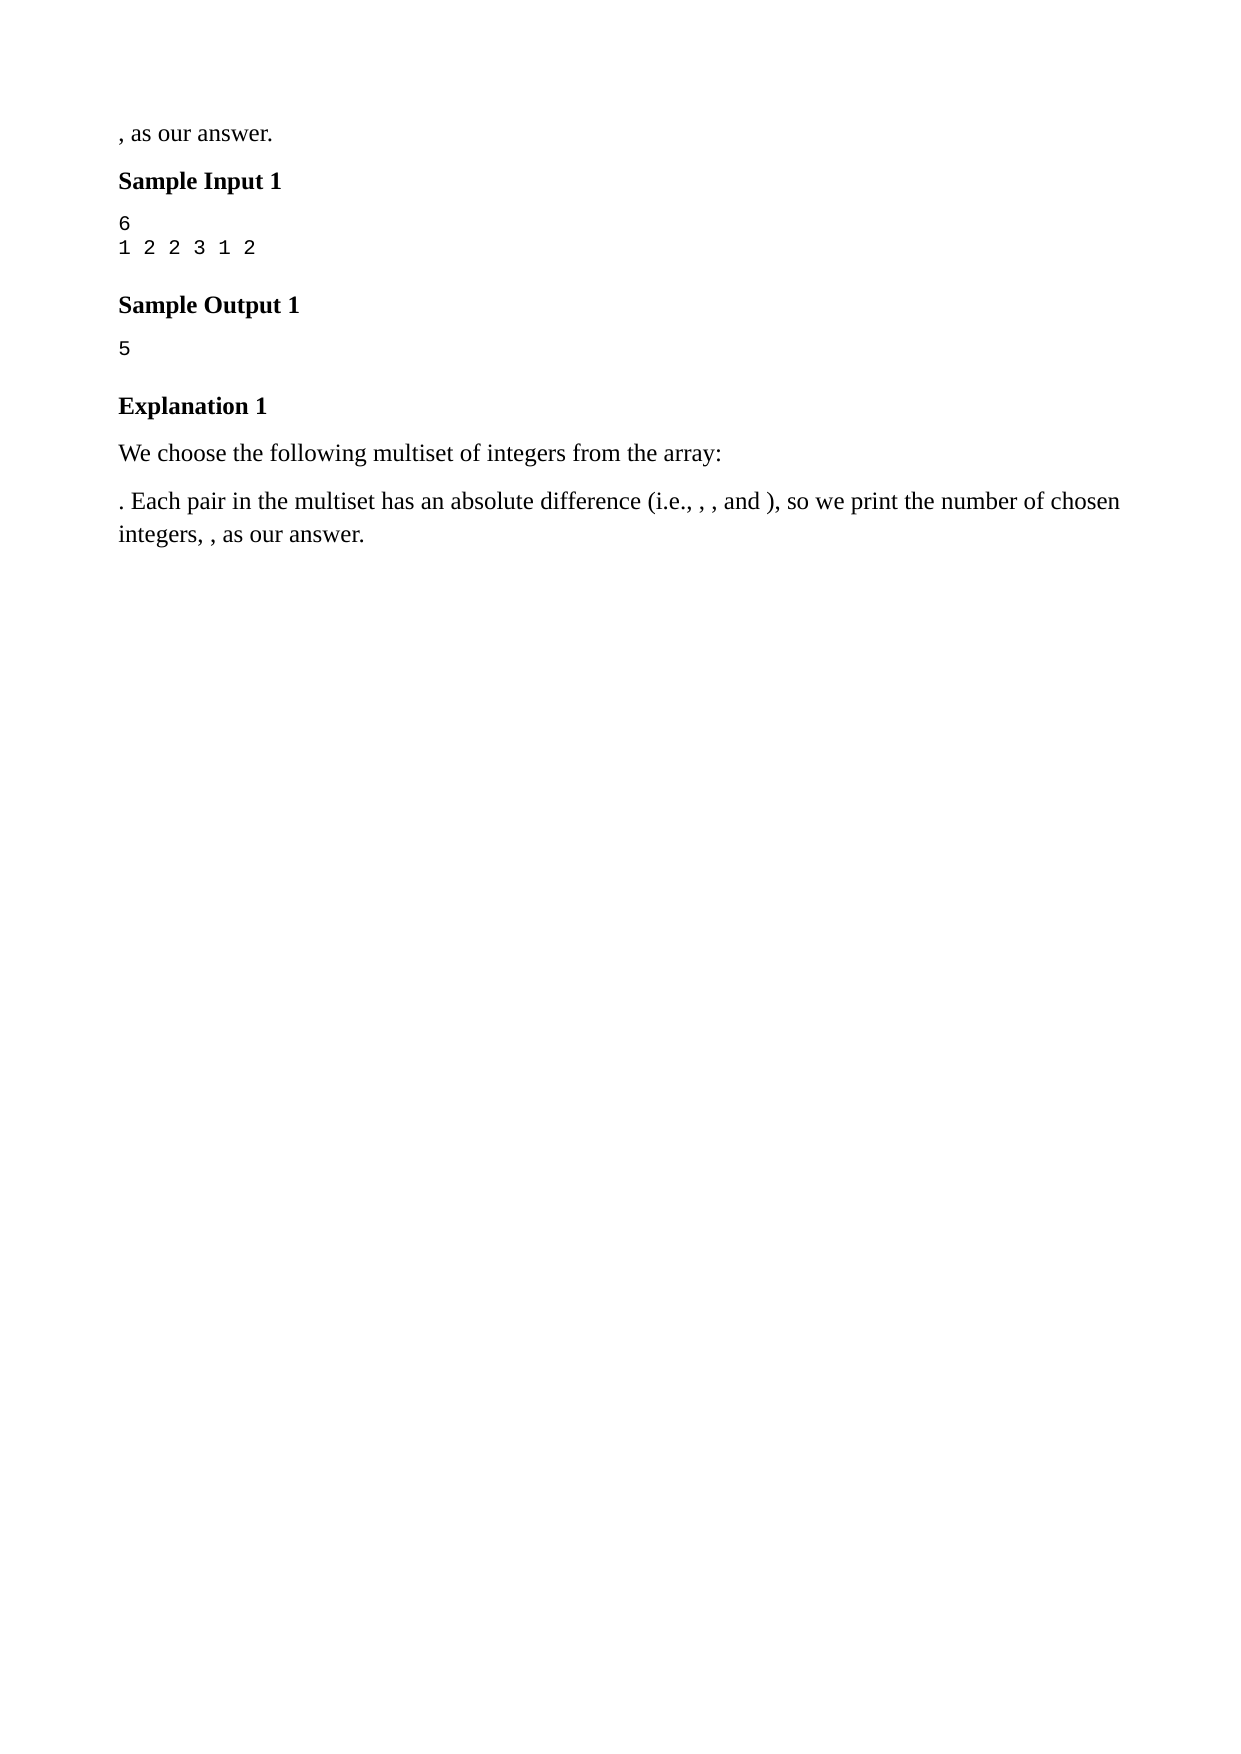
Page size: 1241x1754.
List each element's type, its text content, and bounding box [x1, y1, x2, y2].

text 6 [118, 213, 1122, 237]
text 1 2 2 3 1 2 [118, 237, 1122, 261]
text , as our answer. [118, 118, 1122, 147]
text Sample Input 1 [118, 166, 1122, 194]
text We choose the following multiset of integers from the array: [118, 438, 1122, 467]
text Explanation 1 [118, 391, 1122, 419]
text 5 [118, 338, 1122, 361]
text . Each pair in the multiset has an absolute difference (i.e., , , and ), so we print the number of chosen integers, , as our answer. [118, 486, 1122, 548]
text Sample Output 1 [118, 290, 1122, 319]
